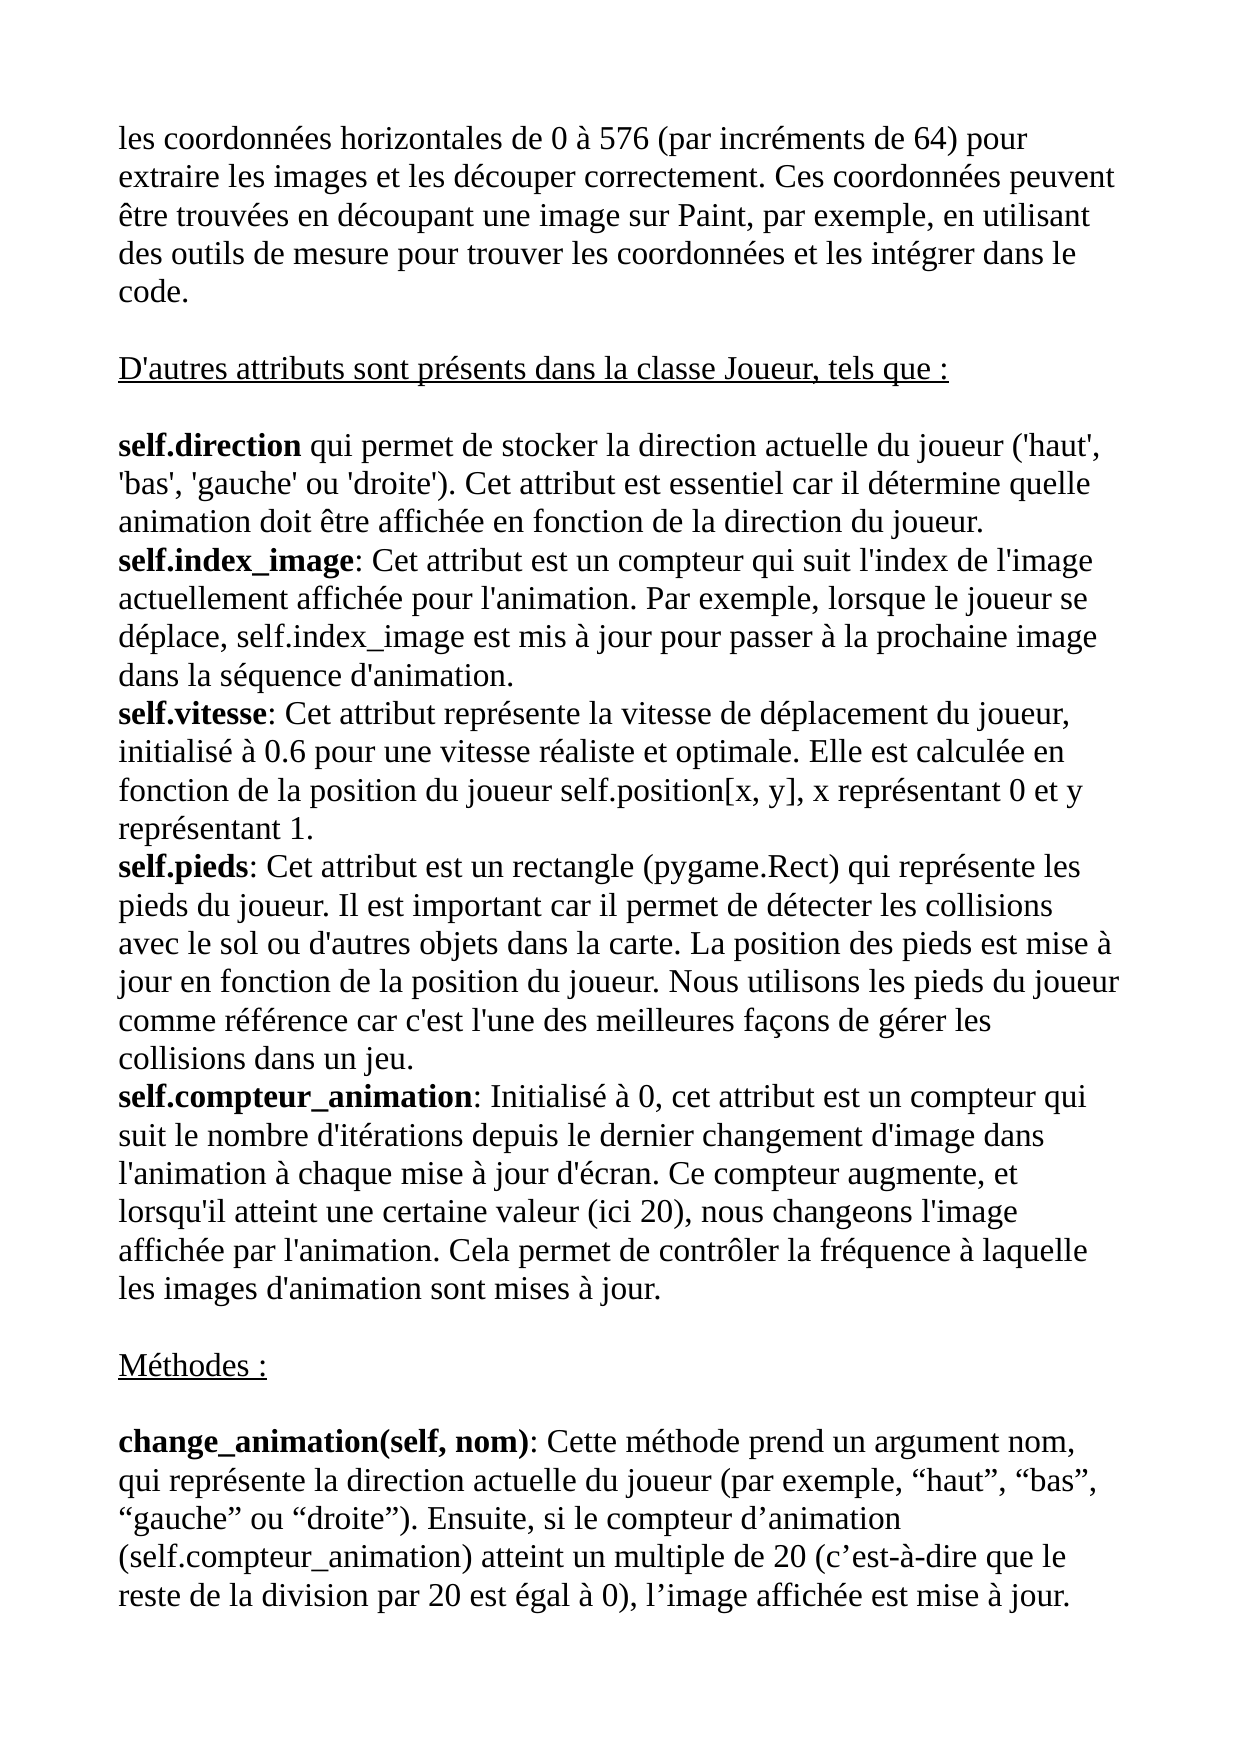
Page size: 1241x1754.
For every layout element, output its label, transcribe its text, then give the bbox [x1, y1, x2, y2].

text self.vitesse: Cet attribut représente la vitesse de déplacement du joueur, initialisé à 0.6 pour une vitesse réaliste et optimale. Elle est calculée en fonction de la position du joueur self.position[x, y], x représentant 0 et y représentant 1. [118, 693, 1122, 846]
text Méthodes : [118, 1345, 1122, 1383]
text self.index_image: Cet attribut est un compteur qui suit l'index de l'image actuellement affichée pour l'animation. Par exemple, lorsque le joueur se déplace, self.index_image est mis à jour pour passer à la prochaine image dans la séquence d'animation. [118, 540, 1122, 693]
text self.direction qui permet de stocker la direction actuelle du joueur ('haut', 'bas', 'gauche' ou 'droite'). Cet attribut est essentiel car il détermine quelle animation doit être affichée en fonction de la direction du joueur. [118, 425, 1122, 540]
text change_animation(self, nom): Cette méthode prend un argument nom, qui représente la direction actuelle du joueur (par exemple, “haut”, “bas”, “gauche” ou “droite”). Ensuite, si le compteur d’animation (self.compteur_animation) atteint un multiple de 20 (c’est-à-dire que le reste de la division par 20 est égal à 0), l’image affichée est mise à jour. [118, 1421, 1122, 1613]
text les coordonnées horizontales de 0 à 576 (par incréments de 64) pour extraire les images et les découper correctement. Ces coordonnées peuvent être trouvées en découpant une image sur Paint, par exemple, en utilisant des outils de mesure pour trouver les coordonnées et les intégrer dans le code. [118, 118, 1122, 310]
text self.compteur_animation: Initialisé à 0, cet attribut est un compteur qui suit le nombre d'itérations depuis le dernier changement d'image dans l'animation à chaque mise à jour d'écran. Ce compteur augmente, et lorsqu'il atteint une certaine valeur (ici 20), nous changeons l'image affichée par l'animation. Cela permet de contrôler la fréquence à laquelle les images d'animation sont mises à jour. [118, 1076, 1122, 1306]
text self.pieds: Cet attribut est un rectangle (pygame.Rect) qui représente les pieds du joueur. Il est important car il permet de détecter les collisions avec le sol ou d'autres objets dans la carte. La position des pieds est mise à jour en fonction de la position du joueur. Nous utilisons les pieds du joueur comme référence car c'est l'une des meilleures façons de gérer les collisions dans un jeu. [118, 846, 1122, 1076]
text D'autres attributs sont présents dans la classe Joueur, tels que : [118, 348, 1122, 386]
